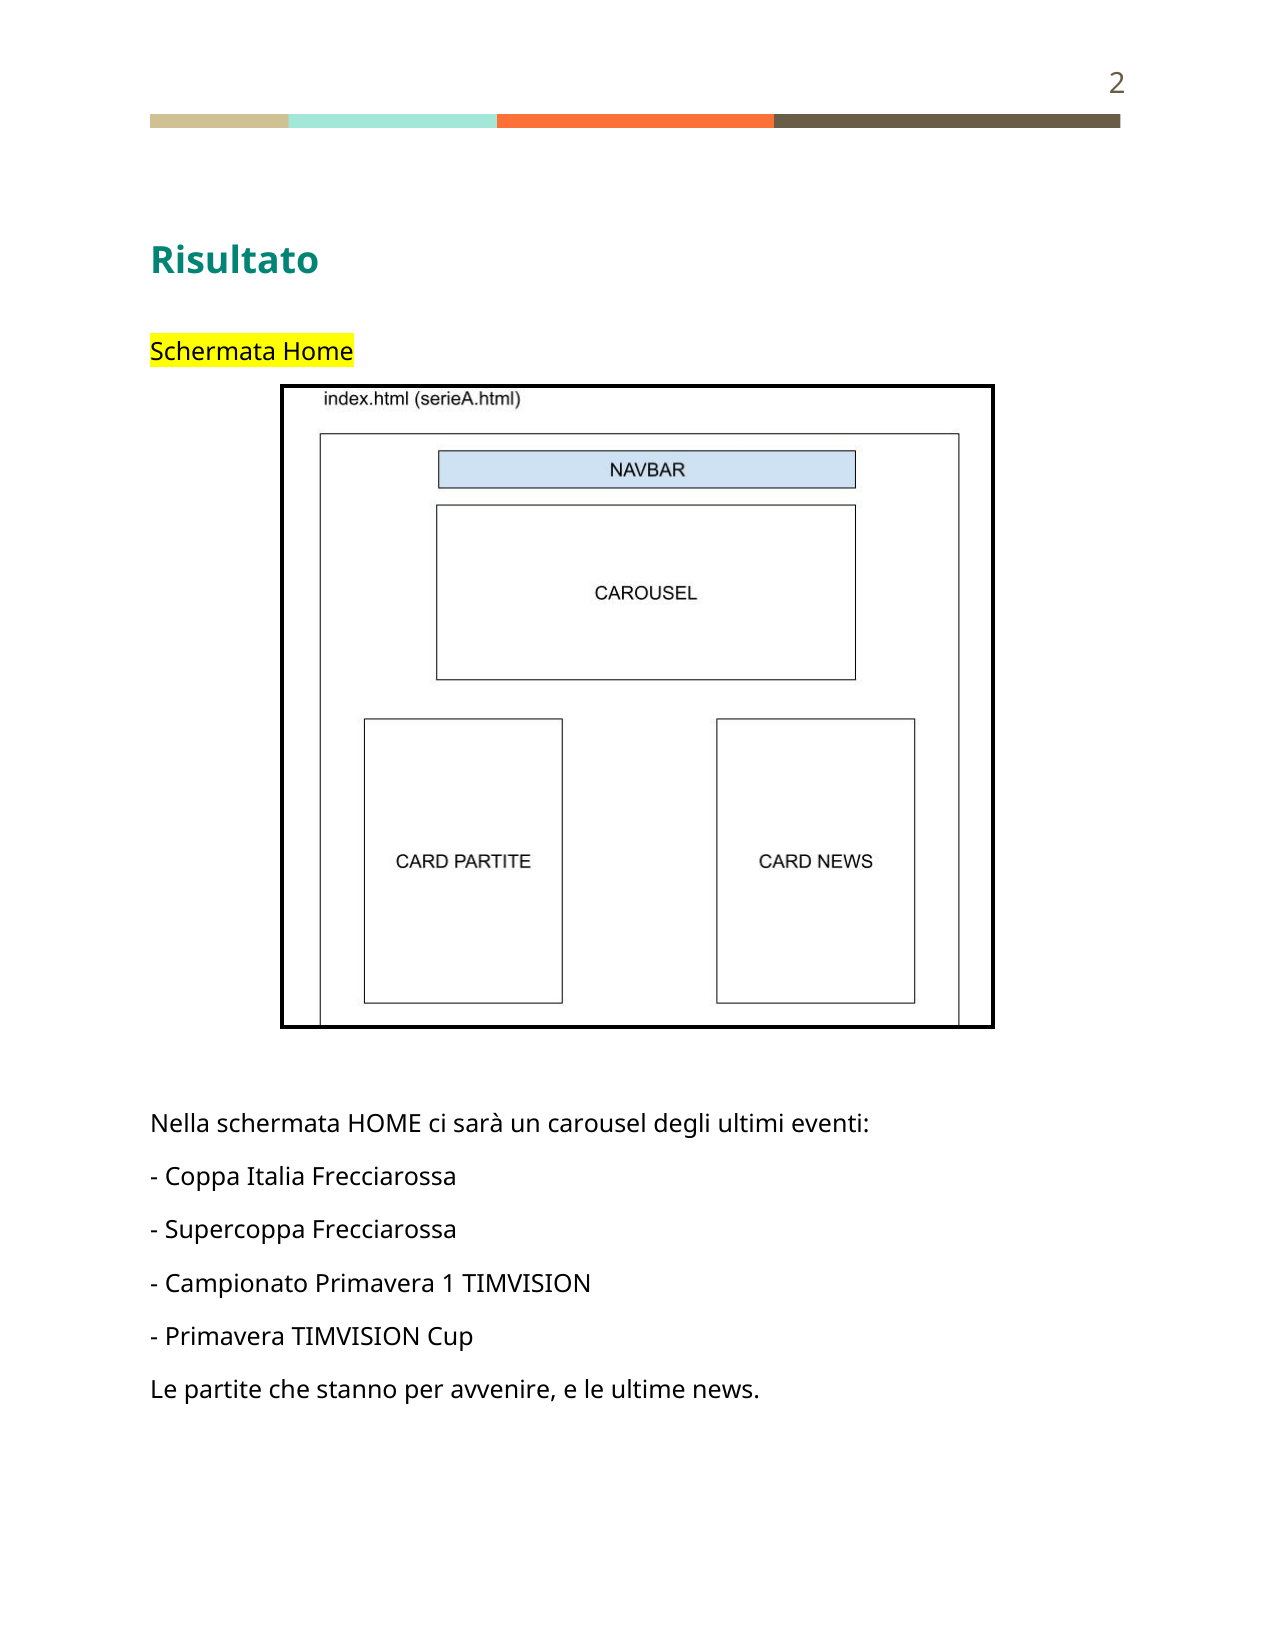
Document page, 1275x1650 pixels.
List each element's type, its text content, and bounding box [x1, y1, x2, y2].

picture [284, 388, 991, 1025]
picture [150, 114, 1121, 128]
text Nella schermata HOME ci sarà un carousel degli ultimi eventi: [150, 1105, 1125, 1139]
text - Supercoppa Frecciarossa [150, 1212, 1125, 1246]
subtitle Schermata Home [150, 333, 1125, 367]
text Le partite che stanno per avvenire, e le ultime news. [150, 1372, 1125, 1406]
text - Coppa Italia Frecciarossa [150, 1159, 1125, 1193]
text - Primavera TIMVISION Cup [150, 1319, 1125, 1353]
subtitle Risultato [150, 233, 1125, 284]
text - Campionato Primavera 1 TIMVISION [150, 1265, 1125, 1299]
